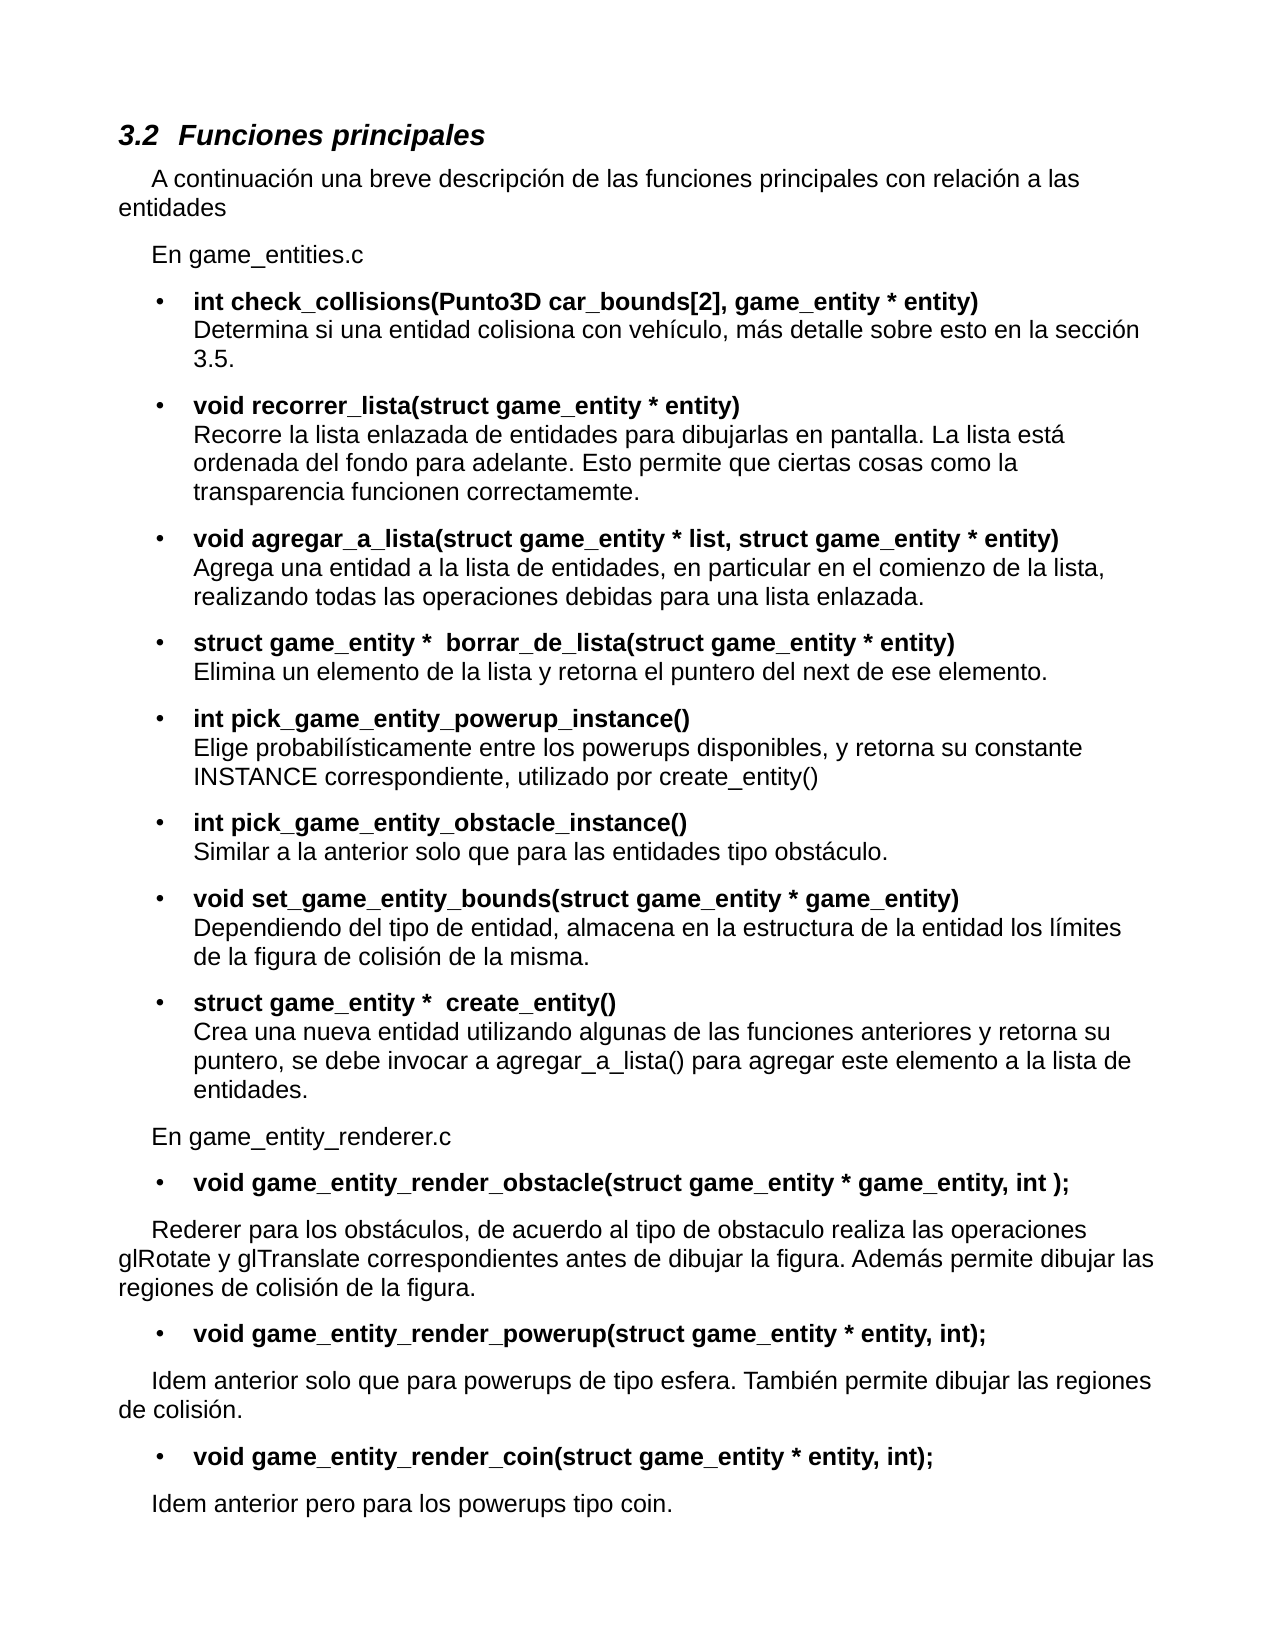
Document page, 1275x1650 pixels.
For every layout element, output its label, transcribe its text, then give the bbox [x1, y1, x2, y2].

list void game_entity_render_powerup(struct game_entity * entity, int); [156, 1319, 1157, 1348]
list void game_entity_render_obstacle(struct game_entity * game_entity, int ); [156, 1168, 1157, 1197]
list int check_collisions(Punto3D car_bounds[2], game_entity * entity) Determina si una entidad colisiona con vehículo, más detalle sobre esto en la sección 3.5. [156, 286, 1157, 373]
text En game_entities.c [118, 240, 1157, 268]
list struct game_entity * create_entity() Crea una nueva entidad utilizando algunas de las funciones anteriores y retorna su puntero, se debe invocar a agregar_a_lista() para agregar este elemento a la lista de entidades. [156, 988, 1157, 1103]
text En game_entity_renderer.c [118, 1121, 1157, 1150]
text Rederer para los obstáculos, de acuerdo al tipo de obstaculo realiza las operaciones glRotate y glTranslate correspondientes antes de dibujar la figura. Además permite dibujar las regiones de colisión de la figura. [118, 1215, 1157, 1301]
text Idem anterior solo que para powerups de tipo esfera. También permite dibujar las regiones de colisión. [118, 1366, 1157, 1424]
list void recorrer_lista(struct game_entity * entity) Recorre la lista enlazada de entidades para dibujarlas en pantalla. La lista está ordenada del fondo para adelante. Esto permite que ciertas cosas como la transparencia funcionen correctamemte. [156, 391, 1157, 506]
text Idem anterior pero para los powerups tipo coin. [118, 1489, 1157, 1517]
list int pick_game_entity_obstacle_instance() Similar a la anterior solo que para las entidades tipo obstáculo. [156, 808, 1157, 866]
list void game_entity_render_coin(struct game_entity * entity, int); [156, 1442, 1157, 1471]
list struct game_entity * borrar_de_lista(struct game_entity * entity) Elimina un elemento de la lista y retorna el puntero del next de ese elemento. [156, 628, 1157, 686]
list int pick_game_entity_powerup_instance() Elige probabilísticamente entre los powerups disponibles, y retorna su constante INSTANCE correspondiente, utilizado por create_entity() [156, 704, 1157, 790]
text A continuación una breve descripción de las funciones principales con relación a las entidades [118, 164, 1157, 222]
list void set_game_entity_bounds(struct game_entity * game_entity) Dependiendo del tipo de entidad, almacena en la estructura de la entidad los límites de la figura de colisión de la misma. [156, 884, 1157, 970]
subtitle Funciones principales [118, 118, 1157, 152]
list void agregar_a_lista(struct game_entity * list, struct game_entity * entity) Agrega una entidad a la lista de entidades, en particular en el comienzo de la lista, realizando todas las operaciones debidas para una lista enlazada. [156, 524, 1157, 610]
